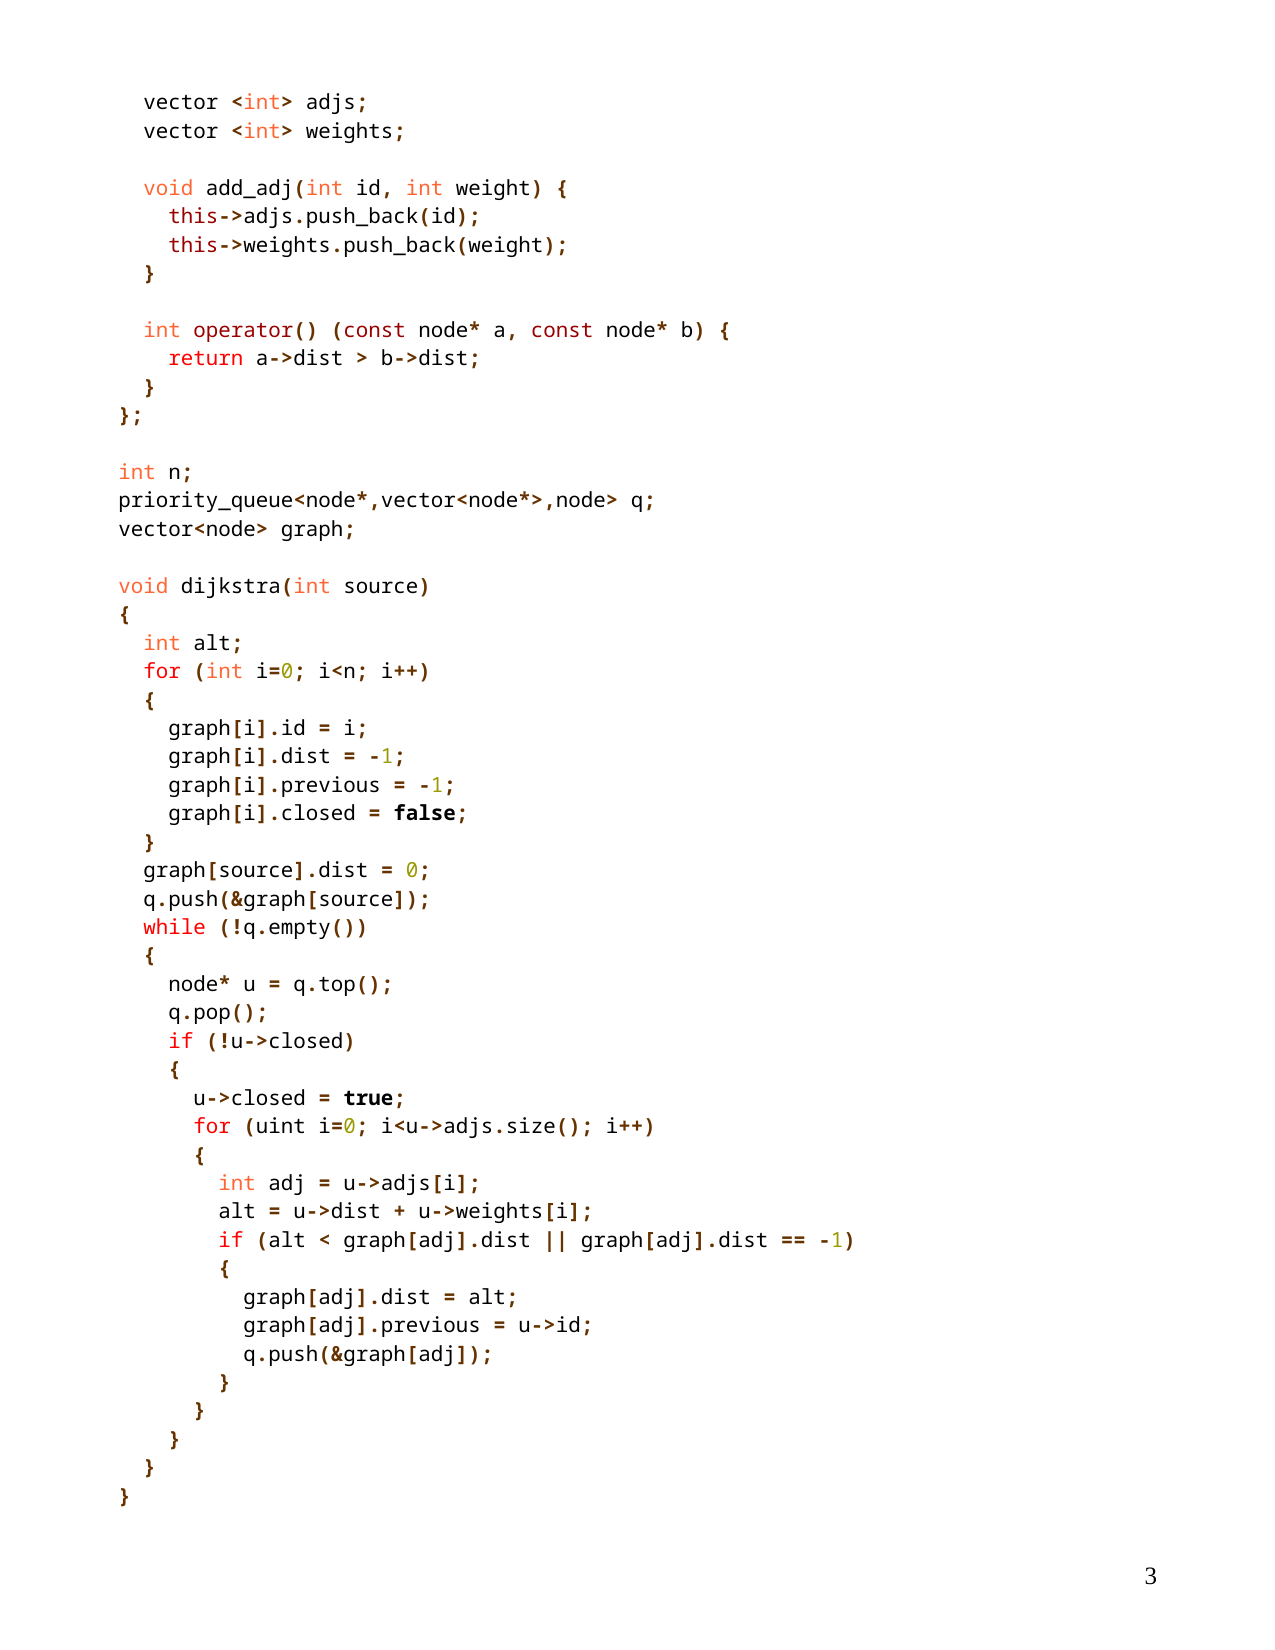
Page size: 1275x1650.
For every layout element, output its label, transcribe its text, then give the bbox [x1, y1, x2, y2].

text priority_queue<node*,vector<node*>,node> q; [118, 486, 1216, 514]
text { [118, 941, 1216, 969]
text void add_adj(int id, int weight) { [118, 173, 1216, 201]
text graph[source].dist = 0; [118, 855, 1216, 884]
text graph[adj].dist = alt; [118, 1282, 1216, 1310]
text u->closed = true; [118, 1083, 1216, 1111]
text { [118, 599, 1216, 628]
text return a->dist > b->dist; [118, 343, 1216, 372]
text node* u = q.top(); [118, 969, 1216, 997]
text q.pop(); [118, 997, 1216, 1026]
text graph[i].closed = false; [118, 798, 1216, 827]
text graph[i].dist = -1; [118, 742, 1216, 770]
text this->weights.push_back(weight); [118, 230, 1216, 258]
text void dijkstra(int source) [118, 571, 1216, 599]
text } [118, 1424, 1216, 1452]
text if (!u->closed) [118, 1026, 1216, 1054]
text } [118, 1481, 1216, 1509]
text vector<node> graph; [118, 514, 1216, 542]
text int adj = u->adjs[i]; [118, 1168, 1216, 1197]
text graph[i].id = i; [118, 713, 1216, 742]
text { [118, 1140, 1216, 1168]
text int alt; [118, 628, 1216, 656]
text { [118, 1054, 1216, 1083]
text for (int i=0; i<n; i++) [118, 656, 1216, 685]
text int operator() (const node* a, const node* b) { [118, 315, 1216, 343]
text vector <int> adjs; [118, 87, 1216, 116]
text for (uint i=0; i<u->adjs.size(); i++) [118, 1111, 1216, 1140]
text if (alt < graph[adj].dist || graph[adj].dist == -1) [118, 1225, 1216, 1253]
text } [118, 1396, 1216, 1424]
text } [118, 1452, 1216, 1481]
text alt = u->dist + u->weights[i]; [118, 1197, 1216, 1225]
text }; [118, 400, 1216, 429]
text } [118, 372, 1216, 400]
text vector <int> weights; [118, 116, 1216, 144]
text } [118, 1367, 1216, 1396]
text { [118, 1253, 1216, 1282]
text while (!q.empty()) [118, 912, 1216, 941]
text graph[i].previous = -1; [118, 770, 1216, 798]
text } [118, 827, 1216, 855]
text } [118, 258, 1216, 287]
text int n; [118, 457, 1216, 486]
text { [118, 685, 1216, 713]
text graph[adj].previous = u->id; [118, 1310, 1216, 1339]
text q.push(&graph[adj]); [118, 1339, 1216, 1367]
text this->adjs.push_back(id); [118, 201, 1216, 230]
text q.push(&graph[source]); [118, 884, 1216, 912]
